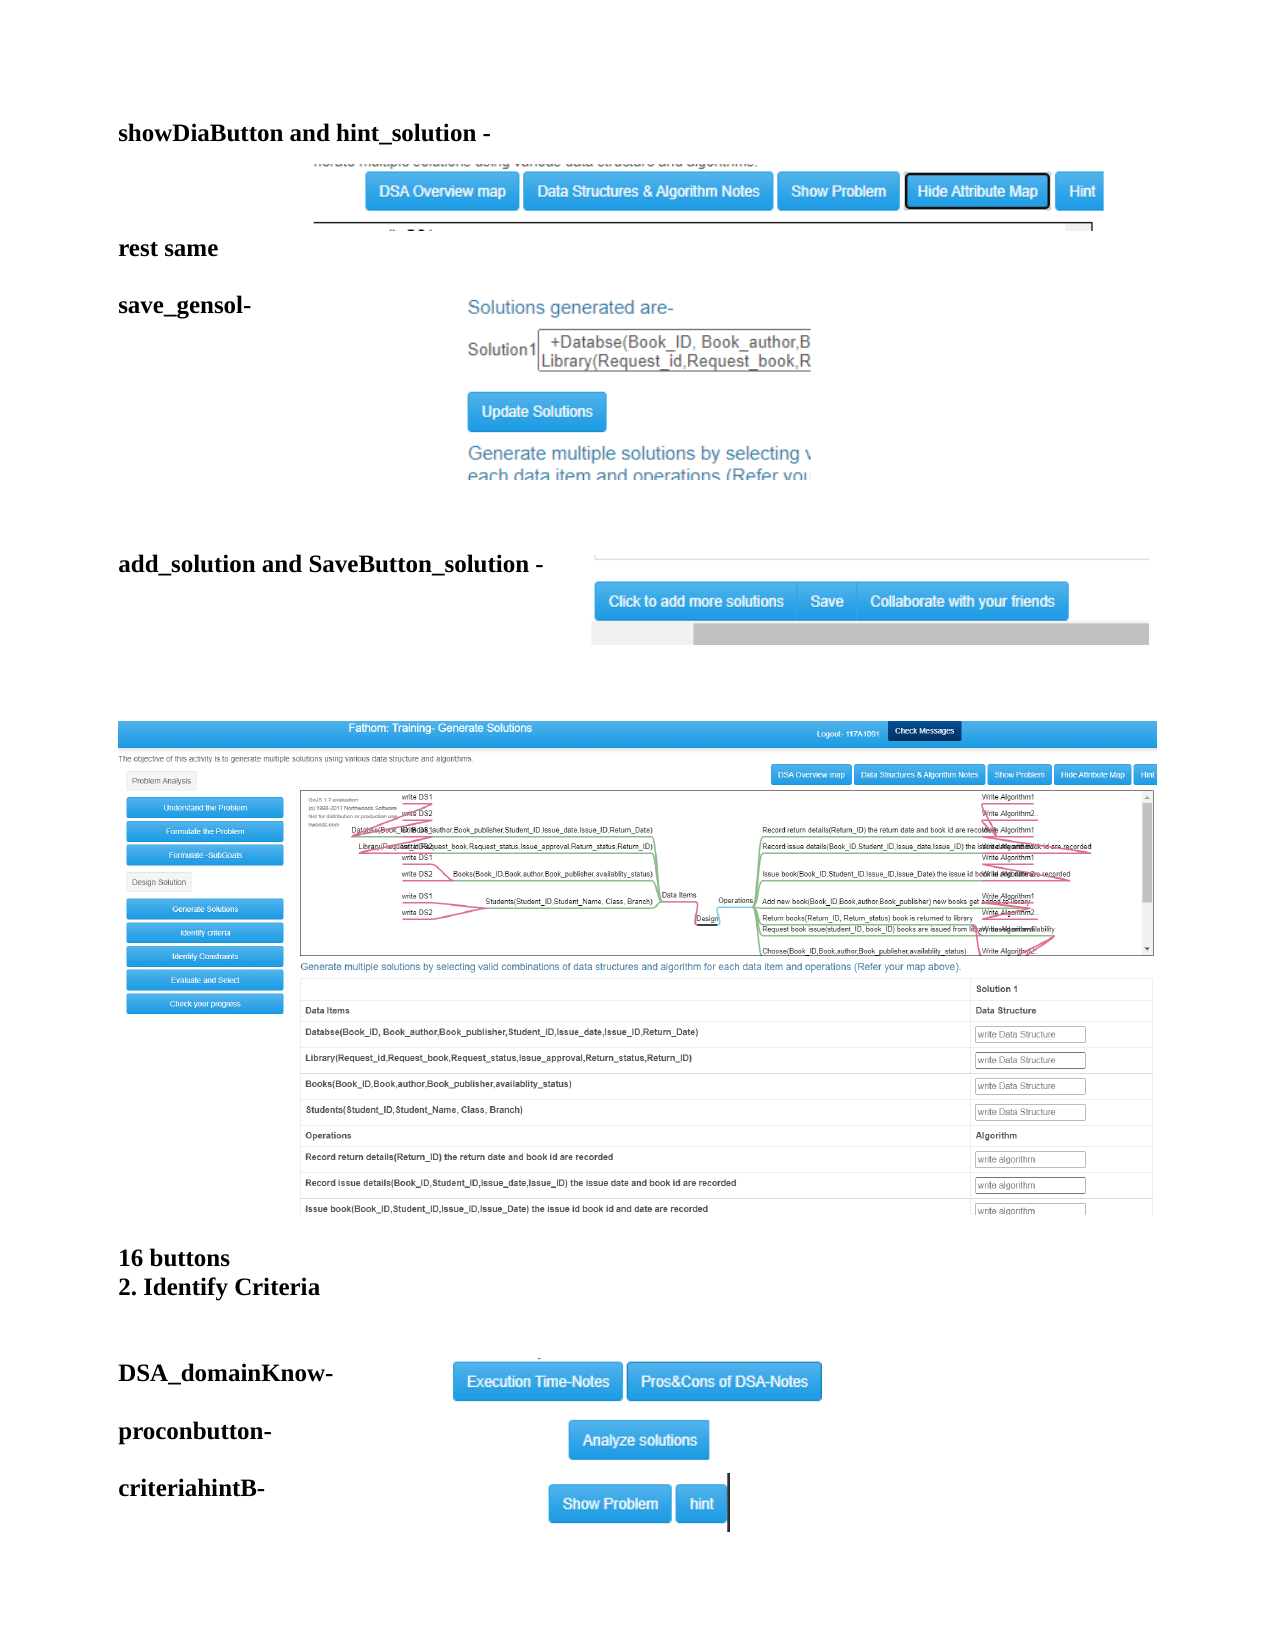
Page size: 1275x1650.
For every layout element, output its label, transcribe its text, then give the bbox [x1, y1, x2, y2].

text criteriahintB- [118, 1473, 545, 1502]
text save_gensol- [118, 291, 464, 319]
picture [464, 290, 811, 480]
picture [118, 721, 1157, 1215]
text rest same [118, 233, 1157, 262]
picture [565, 1415, 710, 1469]
text [811, 291, 1157, 319]
text DSA_domainKnow- [118, 1358, 453, 1387]
picture [313, 164, 1104, 231]
text showDiaButton and hint_solution - [118, 118, 1157, 147]
text add_solution and SaveButton_solution - [118, 549, 1157, 578]
text [710, 1416, 1157, 1444]
picture [591, 555, 1149, 645]
text [822, 1358, 1157, 1387]
text 2. Identify Criteria [118, 1272, 1157, 1301]
picture [453, 1358, 822, 1405]
text proconbutton- [118, 1416, 565, 1444]
text 16 buttons [118, 1243, 1157, 1272]
text [730, 1473, 1157, 1502]
picture [545, 1473, 730, 1532]
